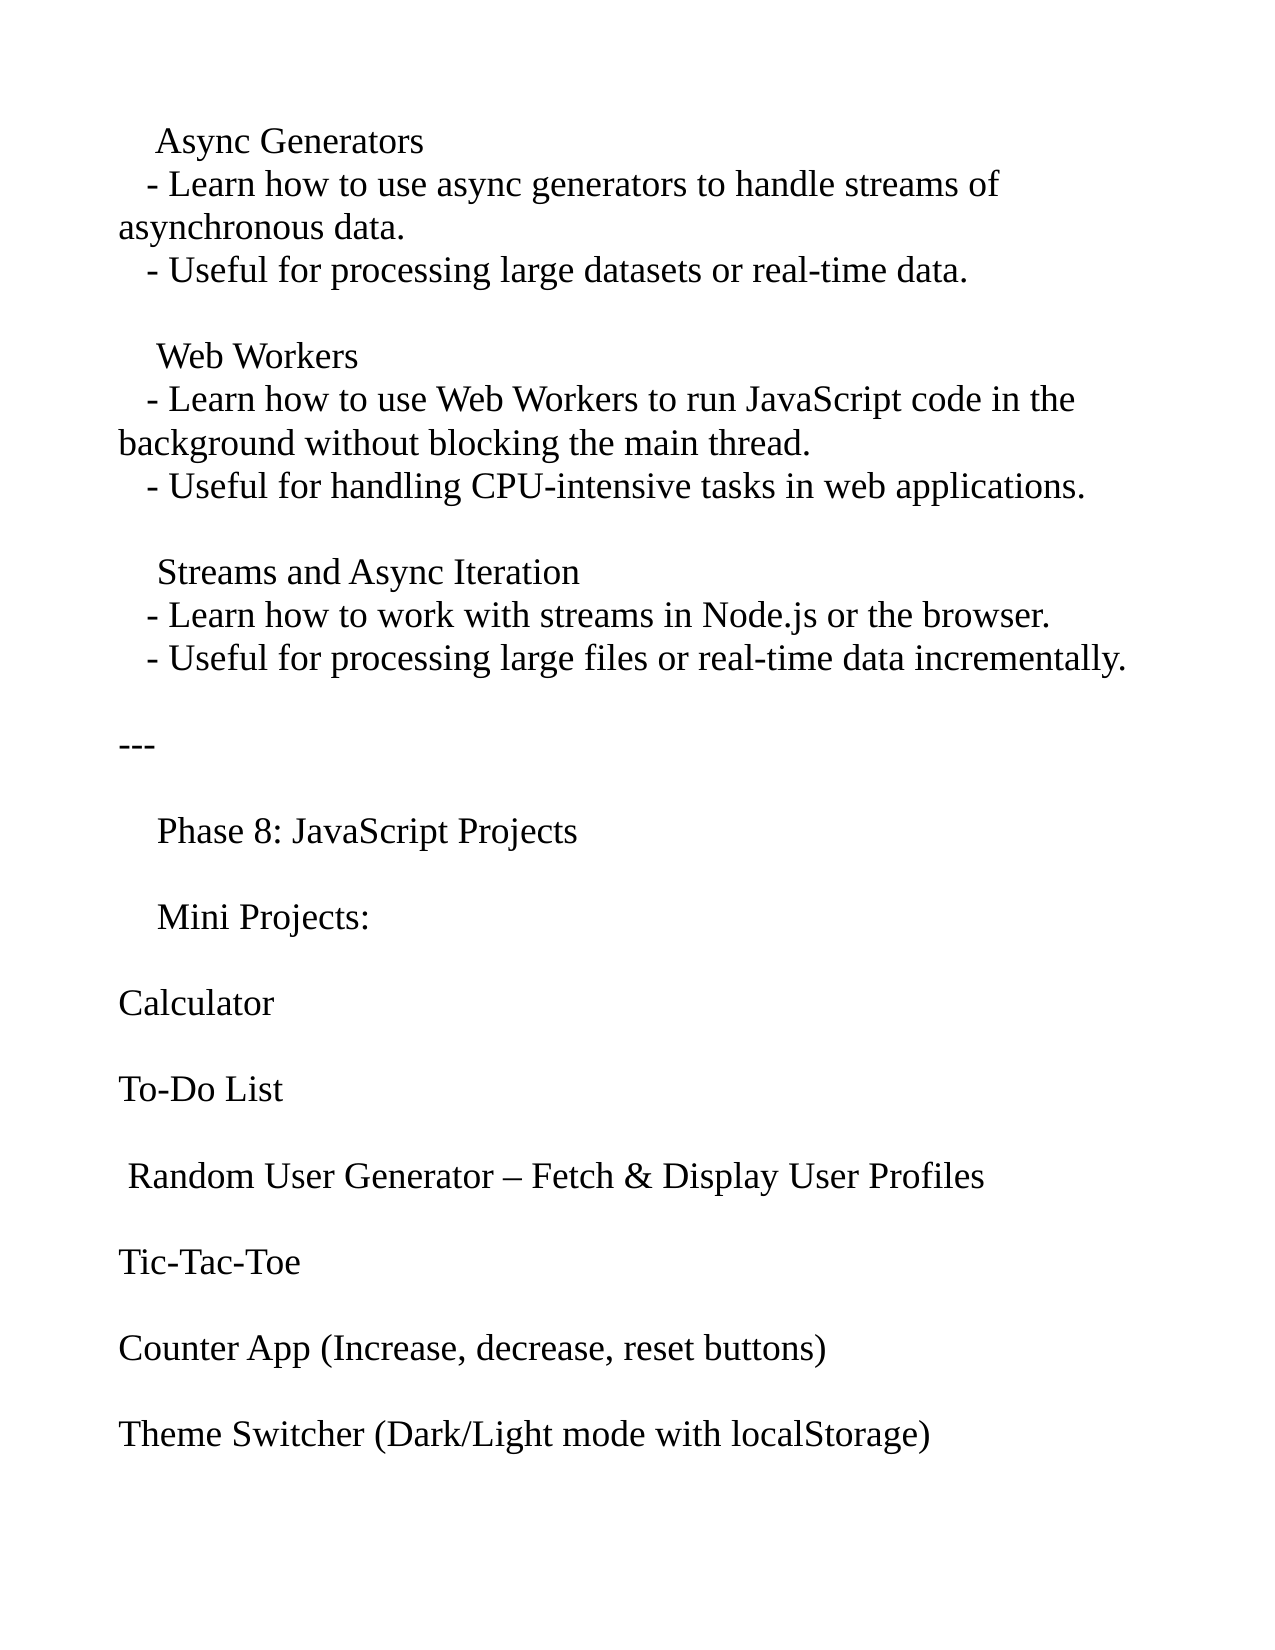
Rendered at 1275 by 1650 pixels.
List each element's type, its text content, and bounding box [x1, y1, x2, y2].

text Random User Generator – Fetch & Display User Profiles [118, 1153, 1157, 1196]
text --- [118, 722, 1157, 765]
text - Useful for handling CPU-intensive tasks in web applications. [118, 463, 1157, 506]
text Counter App (Increase, decrease, reset buttons) [118, 1326, 1157, 1369]
text Calculator [118, 981, 1157, 1024]
text ✅ Streams and Async Iteration [118, 549, 1157, 592]
text - Learn how to use async generators to handle streams of asynchronous data. [118, 161, 1157, 247]
text Theme Switcher (Dark/Light mode with localStorage) [118, 1412, 1157, 1455]
text 🔥 Mini Projects: [118, 894, 1157, 937]
text To-Do List [118, 1067, 1157, 1110]
text ✅ Async Generators [118, 118, 1157, 161]
text - Useful for processing large datasets or real-time data. [118, 247, 1157, 291]
text Tic-Tac-Toe [118, 1239, 1157, 1282]
text - Learn how to work with streams in Node.js or the browser. [118, 592, 1157, 636]
text ✅ Web Workers [118, 334, 1157, 377]
text - Useful for processing large files or real-time data incrementally. [118, 636, 1157, 679]
text - Learn how to use Web Workers to run JavaScript code in the background without blocking the main thread. [118, 377, 1157, 463]
text 📌 Phase 8: JavaScript Projects [118, 808, 1157, 851]
